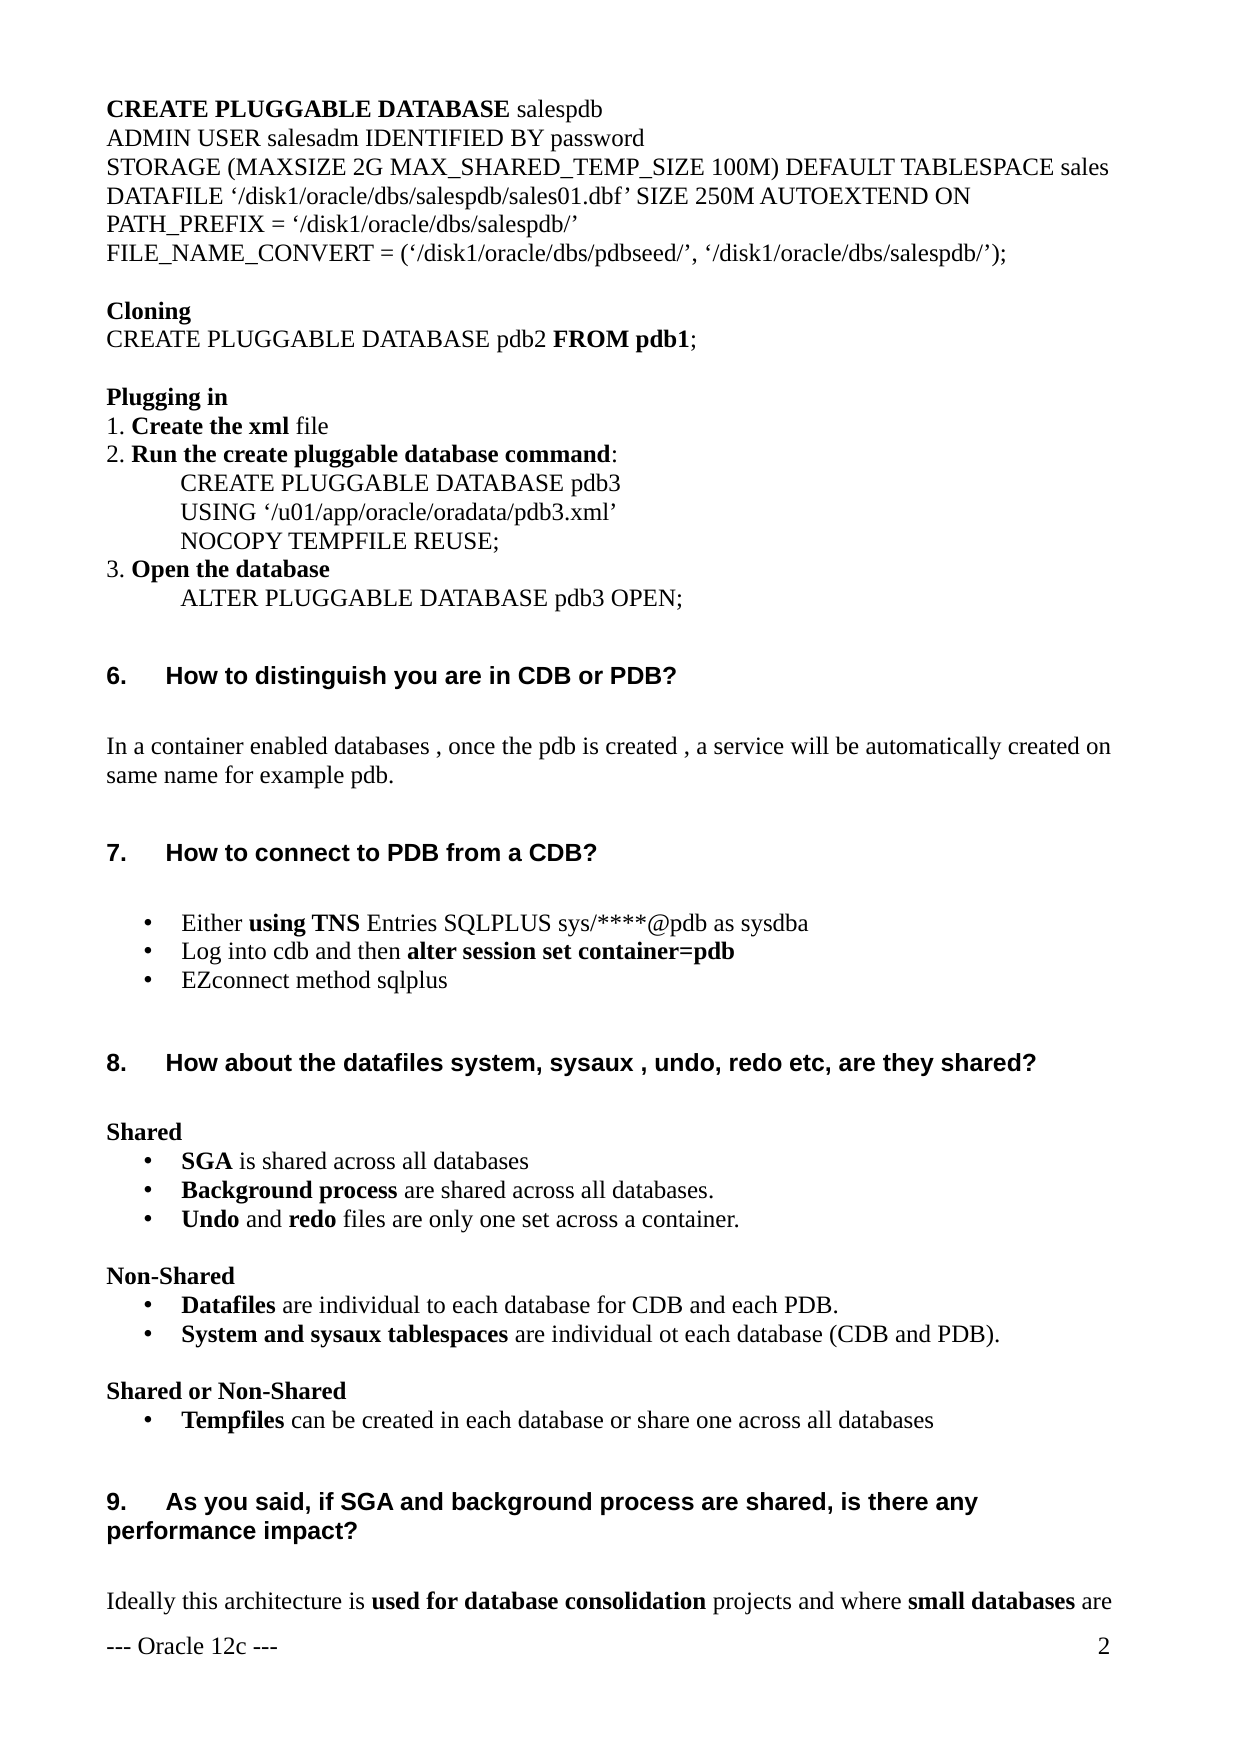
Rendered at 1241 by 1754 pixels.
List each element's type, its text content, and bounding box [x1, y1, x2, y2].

text FILE_NAME_CONVERT = (‘/disk1/oracle/dbs/pdbseed/’, ‘/disk1/oracle/dbs/salespdb/’); [106, 238, 1134, 267]
text USING ‘/u01/app/oracle/oradata/pdb3.xml’ [180, 497, 1134, 526]
text Non-Shared [106, 1261, 1134, 1290]
list Background process are shared across all databases. [144, 1175, 1134, 1204]
text NOCOPY TEMPFILE REUSE; [180, 526, 1134, 554]
text CREATE PLUGGABLE DATABASE pdb2 FROM pdb1; [106, 324, 1134, 353]
subtitle How about the datafiles system, sysaux , undo, redo etc, are they shared? [106, 1048, 1134, 1076]
text PATH_PREFIX = ‘/disk1/oracle/dbs/salespdb/’ [106, 209, 1134, 238]
subtitle How to distinguish you are in CDB or PDB? [106, 661, 1134, 690]
text Ideally this architecture is used for database consolidation projects and where small databases are [106, 1586, 1134, 1614]
text ADMIN USER salesadm IDENTIFIED BY password [106, 123, 1134, 152]
text Cloning [106, 296, 1134, 324]
text ALTER PLUGGABLE DATABASE pdb3 OPEN; [180, 583, 1134, 612]
text Shared [106, 1117, 1134, 1146]
list System and sysaux tablespaces are individual ot each database (CDB and PDB). [144, 1319, 1134, 1347]
subtitle How to connect to PDB from a CDB? [106, 838, 1134, 866]
list Tempfiles can be created in each database or share one across all databases [144, 1405, 1134, 1434]
text 2. Run the create pluggable database command: [106, 439, 1134, 468]
text 1. Create the xml file [106, 411, 1134, 439]
list SGA is shared across all databases [144, 1146, 1134, 1175]
text Plugging in [106, 382, 1134, 411]
text 3. Open the database [106, 554, 1134, 583]
list Undo and redo files are only one set across a container. [144, 1204, 1134, 1232]
text CREATE PLUGGABLE DATABASE pdb3 [180, 468, 1134, 497]
subtitle As you said, if SGA and background process are shared, is there any performance impact? [106, 1487, 1134, 1544]
text In a container enabled databases , once the pdb is created , a service will be automatically created on same name for example pdb. [106, 731, 1134, 788]
list EZconnect method sqlplus [144, 965, 1134, 994]
list Either using TNS Entries SQLPLUS sys/****@pdb as sysdba [144, 908, 1134, 936]
list Datafiles are individual to each database for CDB and each PDB. [144, 1290, 1134, 1319]
text CREATE PLUGGABLE DATABASE salespdb [106, 94, 1134, 123]
text Shared or Non-Shared [106, 1376, 1134, 1405]
list Log into cdb and then alter session set container=pdb [144, 936, 1134, 965]
text STORAGE (MAXSIZE 2G MAX_SHARED_TEMP_SIZE 100M) DEFAULT TABLESPACE sales DATAFILE ‘/disk1/oracle/dbs/salespdb/sales01.dbf’ SIZE 250M AUTOEXTEND ON [106, 152, 1134, 209]
